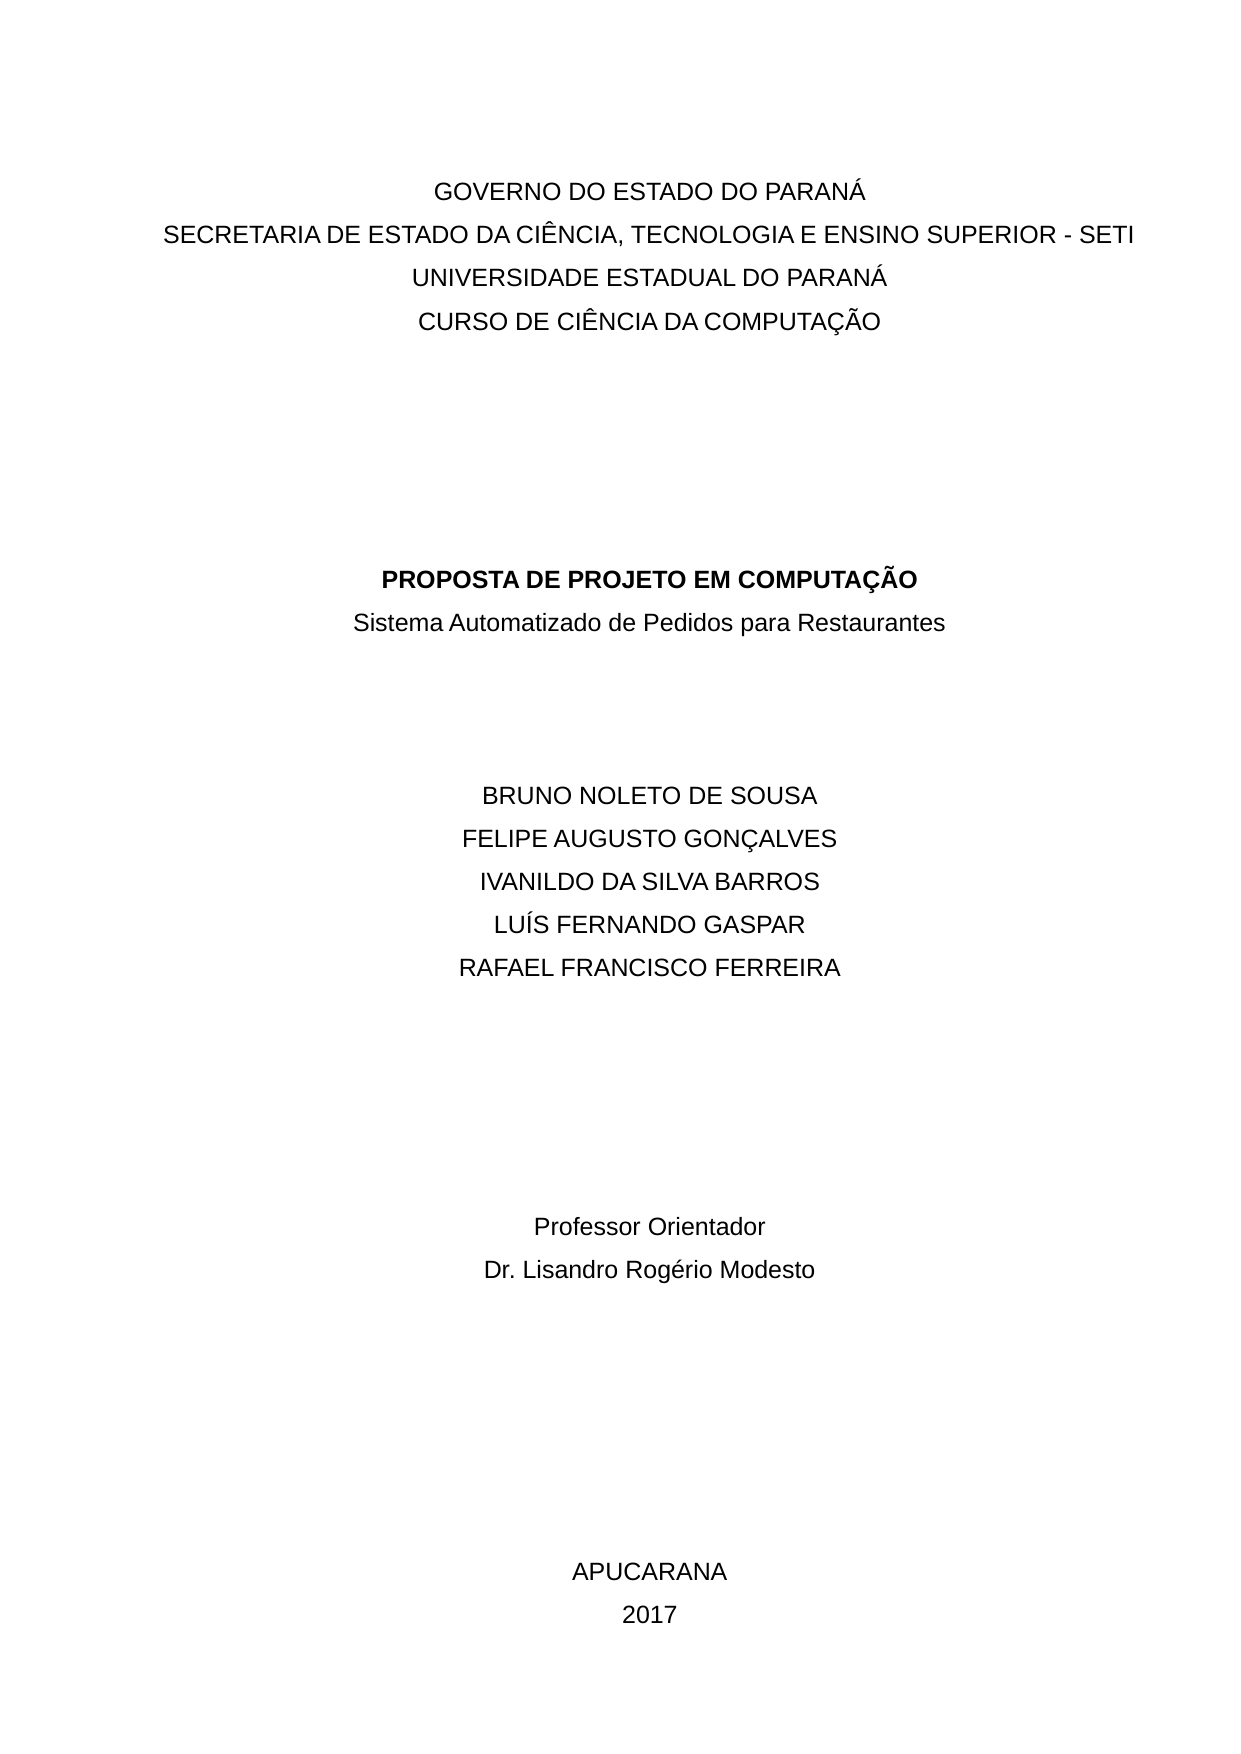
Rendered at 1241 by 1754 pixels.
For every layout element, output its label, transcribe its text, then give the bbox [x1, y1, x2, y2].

text SECRETARIA DE ESTADO DA CIÊNCIA, TECNOLOGIA E ENSINO SUPERIOR - SETI [147, 220, 1151, 249]
text Dr. Lisandro Rogério Modesto [177, 1255, 1122, 1284]
text IVANILDO DA SILVA BARROS [177, 867, 1122, 896]
text RAFAEL FRANCISCO FERREIRA [177, 953, 1122, 982]
text Sistema Automatizado de Pedidos para Restaurantes [177, 608, 1122, 637]
text APUCARANA [177, 1557, 1122, 1586]
text PROPOSTA DE PROJETO EM COMPUTAÇÃO [177, 565, 1122, 594]
text BRUNO NOLETO DE SOUSA [177, 781, 1122, 809]
text GOVERNO DO ESTADO DO PARANÁ [177, 177, 1122, 206]
text UNIVERSIDADE ESTADUAL DO PARANÁ [177, 263, 1122, 292]
text 2017 [177, 1600, 1122, 1629]
text CURSO DE CIÊNCIA DA COMPUTAÇÃO [177, 306, 1122, 335]
text LUÍS FERNANDO GASPAR [177, 910, 1122, 939]
text Professor Orientador [177, 1212, 1122, 1241]
text FELIPE AUGUSTO GONÇALVES [177, 824, 1122, 853]
